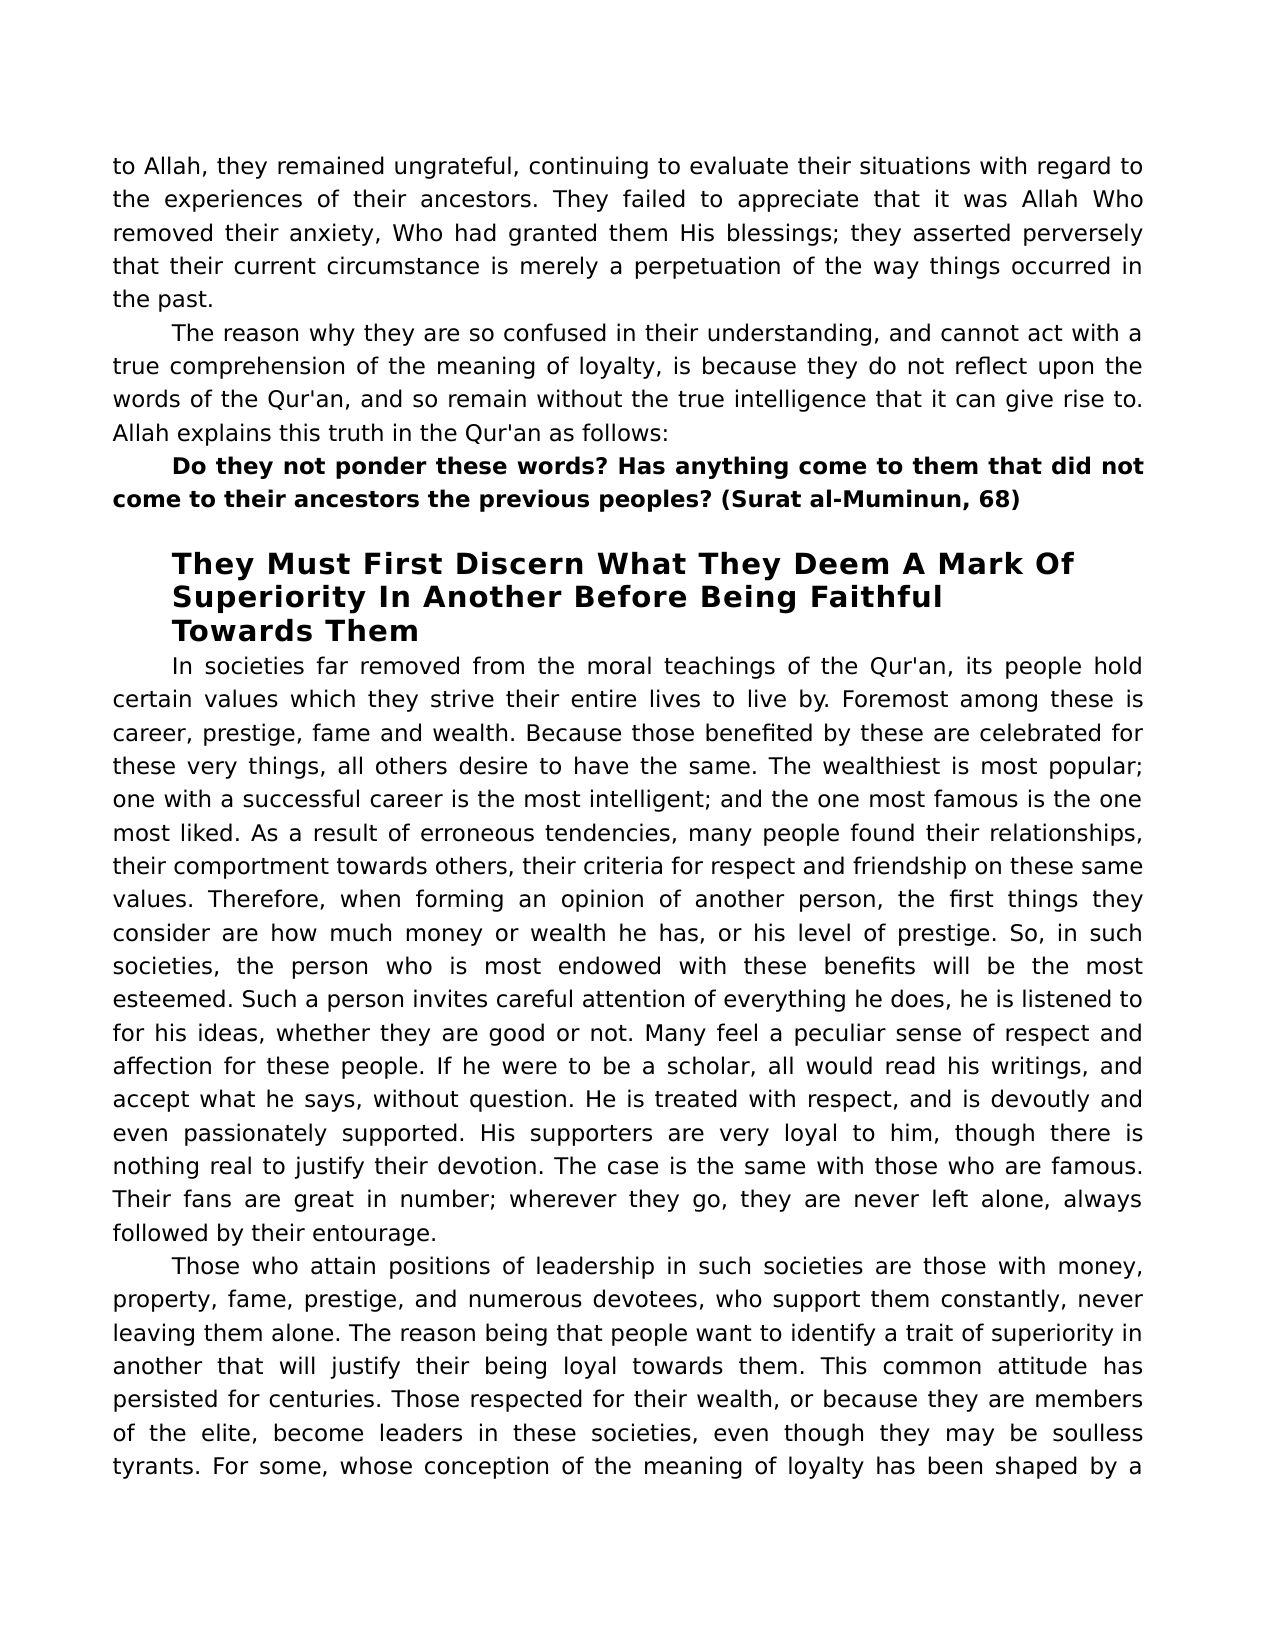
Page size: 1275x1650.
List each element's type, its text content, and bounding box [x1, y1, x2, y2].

text The reason why they are so confused in their understanding, and cannot act with a true comprehension of the meaning of loyalty, is because they do not reflect upon the words of the Qur'an, and so remain without the true intelligence that it can give rise to. Allah explains this truth in the Qur'an as follows: [112, 314, 1145, 448]
text Do they not ponder these words? Has anything come to them that did not come to their ancestors the previous peoples? (Surat al-Muminun, 68) [112, 448, 1145, 514]
text Those who attain positions of leadership in such societies are those with money, property, fame, prestige, and numerous devotees, who support them constantly, never leaving them alone. The reason being that people want to identify a trait of superiority in another that will justify their being loyal towards them. This common attitude has persisted for centuries. Those respected for their wealth, or because they are members of the elite, become leaders in these societies, even though they may be soulless tyrants. For some, whose conception of the meaning of loyalty has been shaped by a [112, 1248, 1145, 1481]
text They Must First Discern What They Deem A Mark Of [112, 548, 1145, 581]
text Towards Them [112, 614, 1145, 648]
text Superiority In Another Before Being Faithful [112, 581, 1145, 614]
text to Allah, they remained ungrateful, continuing to evaluate their situations with regard to the experiences of their ancestors. They failed to appreciate that it was Allah Who removed their anxiety, Who had granted them His blessings; they asserted perversely that their current circumstance is merely a perpetuation of the way things occurred in the past. [112, 148, 1145, 314]
text In societies far removed from the moral teachings of the Qur'an, its people hold certain values which they strive their entire lives to live by. Foremost among these is career, prestige, fame and wealth. Because those benefited by these are celebrated for these very things, all others desire to have the same. The wealthiest is most popular; one with a successful career is the most intelligent; and the one most famous is the one most liked. As a result of erroneous tendencies, many people found their relationships, their comportment towards others, their criteria for respect and friendship on these same values. Therefore, when forming an opinion of another person, the first things they consider are how much money or wealth he has, or his level of prestige. So, in such societies, the person who is most endowed with these benefits will be the most esteemed. Such a person invites careful attention of everything he does, he is listened to for his ideas, whether they are good or not. Many feel a peculiar sense of respect and affection for these people. If he were to be a scholar, all would read his writings, and accept what he says, without question. He is treated with respect, and is devoutly and even passionately supported. His supporters are very loyal to him, though there is nothing real to justify their devotion. The case is the same with those who are famous. Their fans are great in number; wherever they go, they are never left alone, always followed by their entourage. [112, 648, 1145, 1248]
